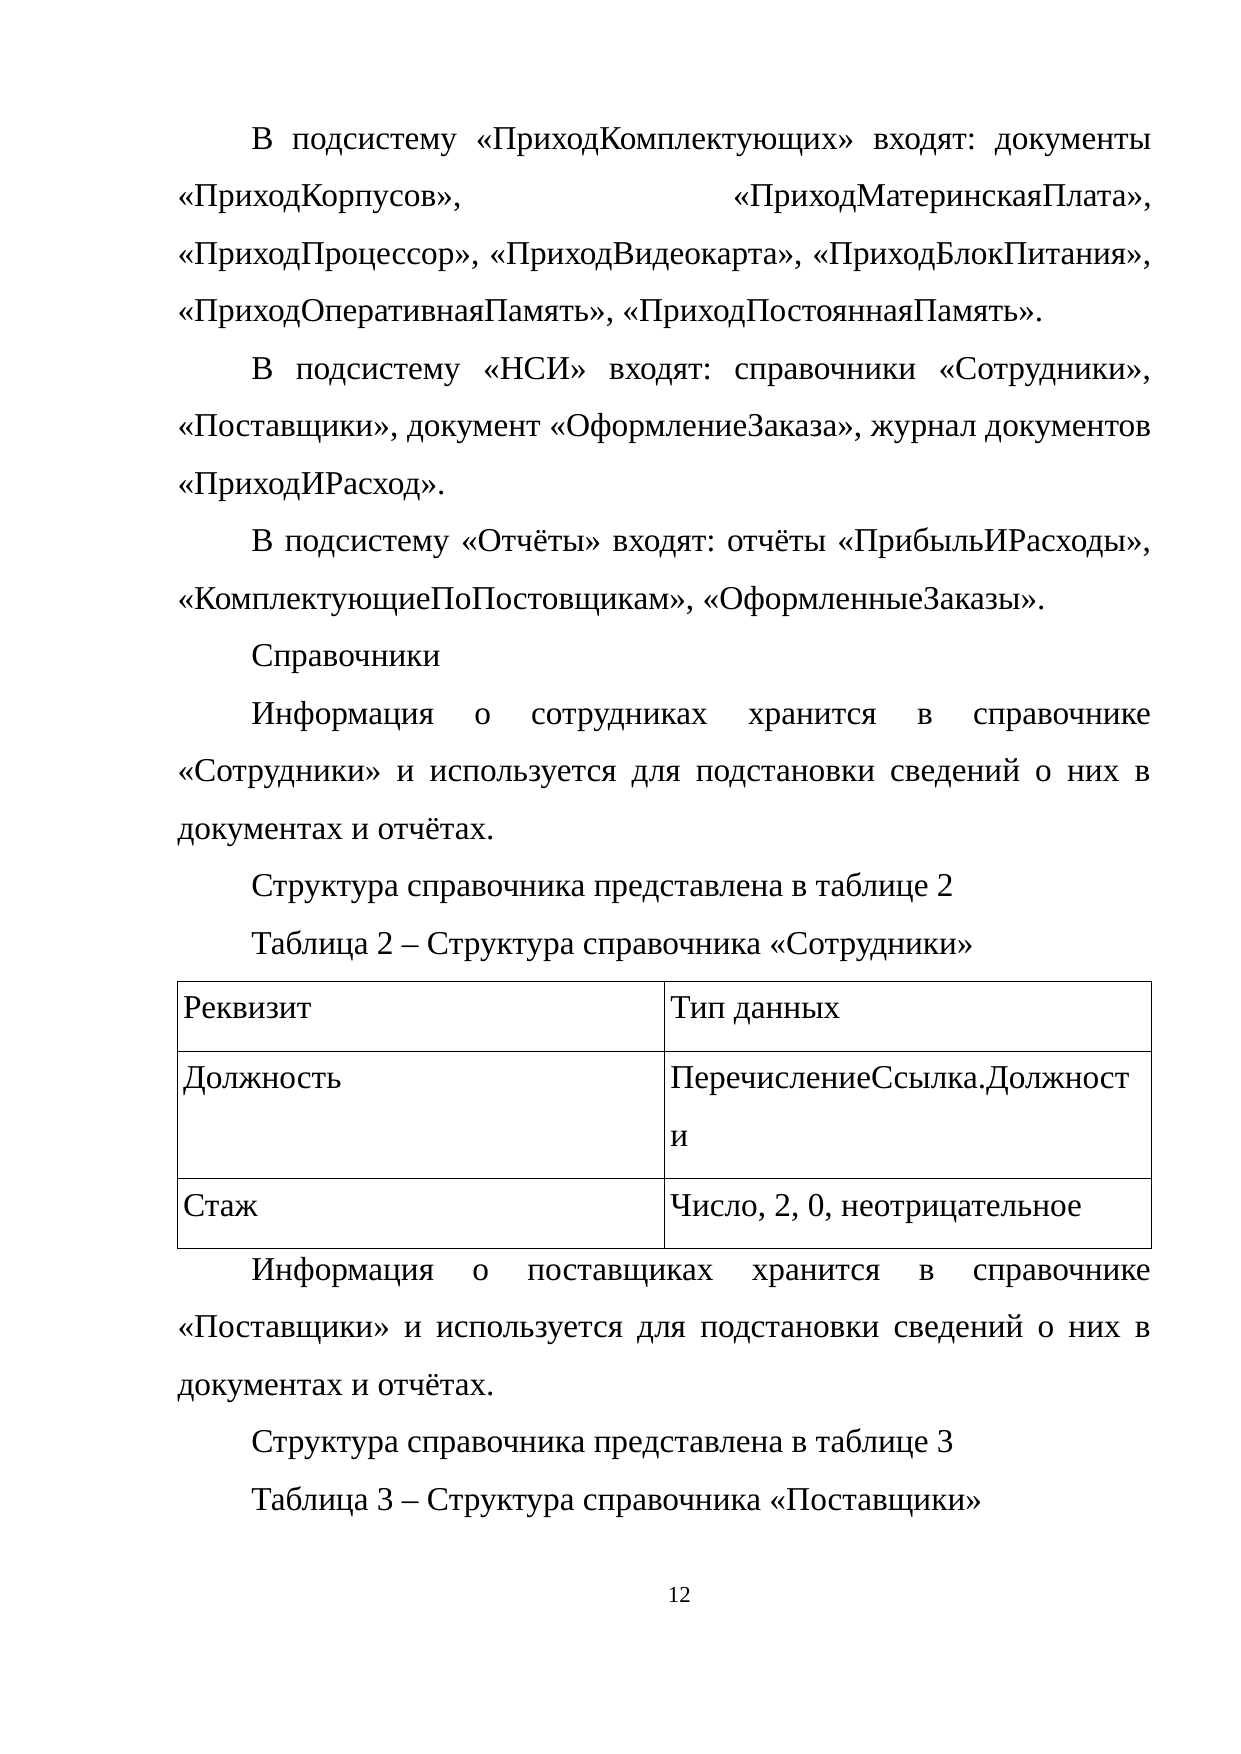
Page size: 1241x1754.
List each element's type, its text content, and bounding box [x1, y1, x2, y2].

text Структура справочника представлена в таблице 2 [177, 866, 1152, 904]
table_header Тип данных [665, 982, 1151, 1051]
text Информация о сотрудниках хранится в справочнике «Сотрудники» и используется для подстановки сведений о них в документах и отчётах. [177, 693, 1152, 846]
text В подсистему «НСИ» входят: справочники «Сотрудники», «Поставщики», документ «ОформлениеЗаказа», журнал документов «ПриходИРасход». [177, 348, 1152, 501]
table_header Реквизит [178, 982, 664, 1051]
text Таблица 2 – Структура справочника «Сотрудники» [177, 923, 1152, 961]
text В подсистему «Отчёты» входят: отчёты «ПрибыльИРасходы», «КомплектующиеПоПостовщикам», «ОформленныеЗаказы». [177, 521, 1152, 616]
text Таблица 3 – Структура справочника «Поставщики» [177, 1479, 1152, 1517]
text Структура справочника представлена в таблице 3 [177, 1422, 1152, 1460]
table_cell Число, 2, 0, неотрицательное [665, 1179, 1151, 1248]
table_cell Должность [178, 1052, 664, 1178]
text В подсистему «ПриходКомплектующих» входят: документы «ПриходКорпусов», «ПриходМатеринскаяПлата», «ПриходПроцессор», «ПриходВидеокарта», «ПриходБлокПитания», «ПриходОперативнаяПамять», «ПриходПостояннаяПамять». [177, 118, 1152, 329]
table_cell ПеречислениеСсылка.Должности [665, 1052, 1151, 1178]
text Справочники [177, 636, 1152, 674]
text Информация о поставщиках хранится в справочнике «Поставщики» и используется для подстановки сведений о них в документах и отчётах. [177, 1249, 1152, 1402]
table_cell Стаж [178, 1179, 664, 1248]
